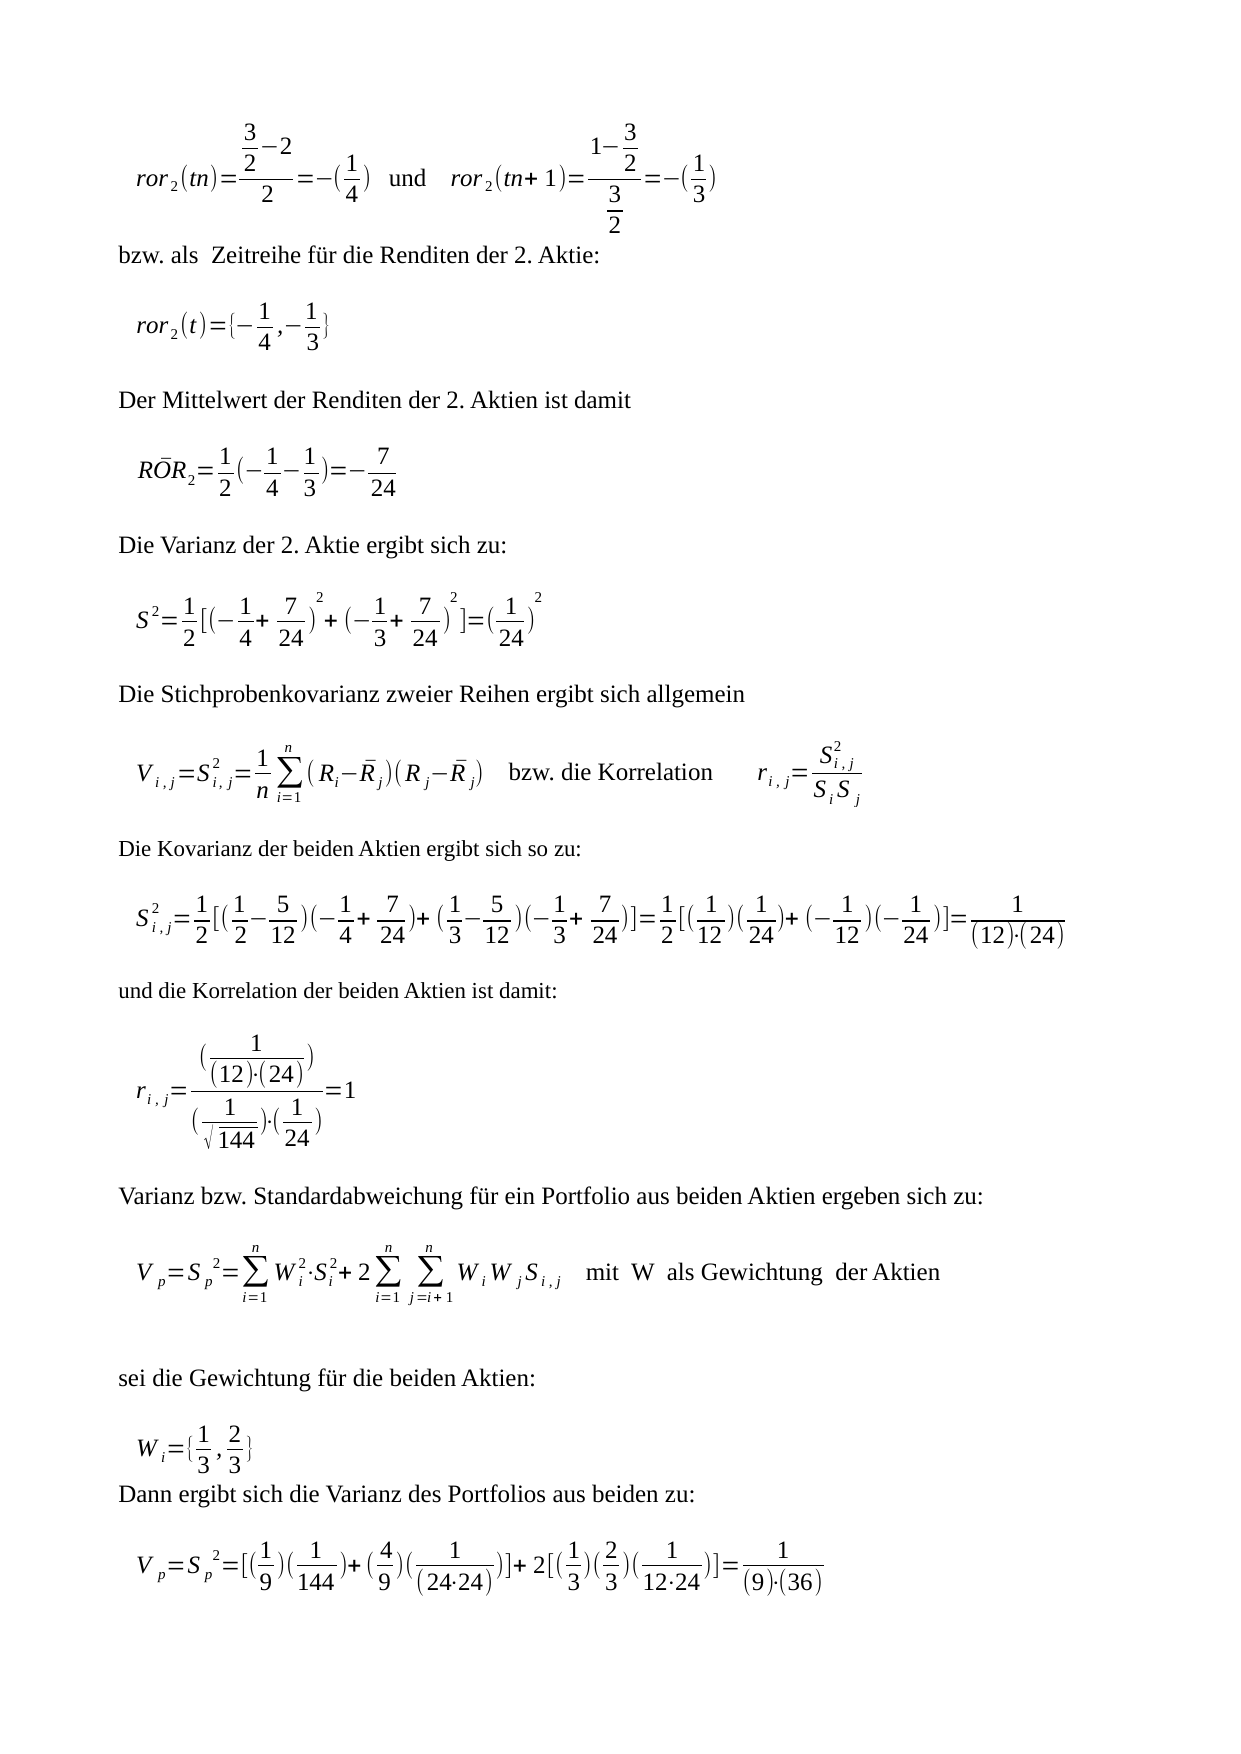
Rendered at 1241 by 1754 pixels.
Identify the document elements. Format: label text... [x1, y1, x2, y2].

text mit W als Gewichtung der Aktien [118, 1238, 1122, 1306]
text und [118, 118, 1122, 240]
text Varianz bzw. Standardabweichung für ein Portfolio aus beiden Aktien ergeben sich zu: [118, 1181, 1122, 1209]
text bzw. die Korrelation [118, 737, 1122, 807]
text Die Kovarianz der beiden Aktien ergibt sich so zu: [118, 836, 1122, 862]
text Die Varianz der 2. Aktie ergibt sich zu: [118, 531, 1122, 559]
text bzw. als Zeitreihe für die Renditen der 2. Aktie: [118, 240, 1122, 269]
text sei die Gewichtung für die beiden Aktien: [118, 1363, 1122, 1392]
text Die Stichprobenkovarianz zweier Reihen ergibt sich allgemein [118, 679, 1122, 708]
text und die Korrelation der beiden Aktien ist damit: [118, 977, 1122, 1003]
text Dann ergibt sich die Varianz des Portfolios aus beiden zu: [118, 1479, 1122, 1508]
text Der Mittelwert der Renditen der 2. Aktien ist damit [118, 385, 1122, 414]
